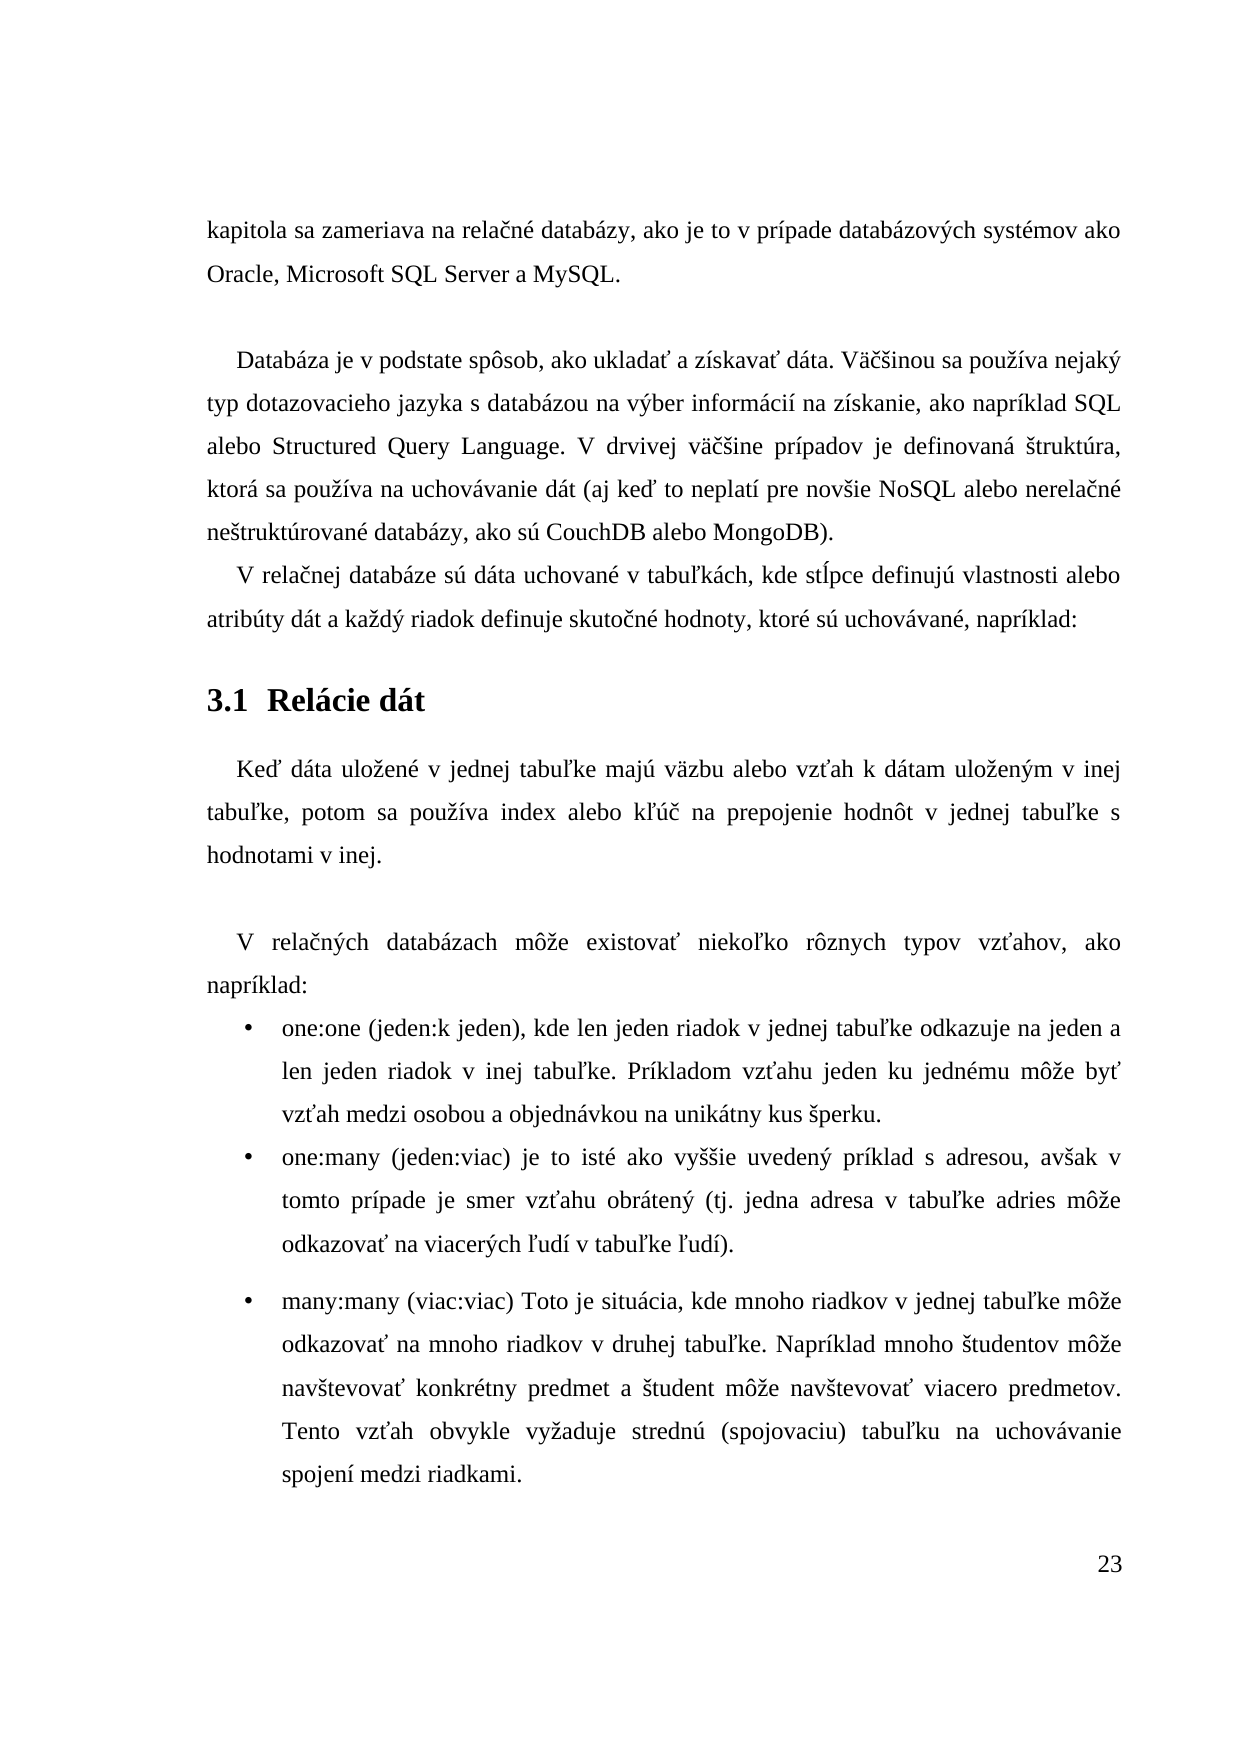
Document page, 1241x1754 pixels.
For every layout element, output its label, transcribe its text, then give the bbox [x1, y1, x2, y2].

text kapitola sa zameriava na relačné databázy, ako je to v prípade databázových systémov ako Oracle, Microsoft SQL Server a MySQL. [207, 216, 1122, 287]
text V relačných databázach môže existovať niekoľko rôznych typov vzťahov, ako napríklad: [207, 927, 1122, 999]
text Databáza je v podstate spôsob, ako ukladať a získavať dáta. Väčšinou sa používa nejaký typ dotazovacieho jazyka s databázou na výber informácií na získanie, ako napríklad SQL alebo Structured Query Language. V drvivej väčšine prípadov je definovaná štruktúra, ktorá sa používa na uchovávanie dát (aj keď to neplatí pre novšie NoSQL alebo nerelačné neštruktúrované databázy, ako sú CouchDB alebo MongoDB). [207, 345, 1122, 546]
text Keď dáta uložené v jednej tabuľke majú väzbu alebo vzťah k dátam uloženým v inej tabuľke, potom sa používa index alebo kľúč na prepojenie hodnôt v jednej tabuľke s hodnotami v inej. [207, 754, 1122, 869]
text V relačnej databáze sú dáta uchované v tabuľkách, kde stĺpce definujú vlastnosti alebo atribúty dát a každý riadok definuje skutočné hodnoty, ktoré sú uchovávané, napríklad: [207, 561, 1122, 632]
list one:one (jeden:k jeden), kde len jeden riadok v jednej tabuľke odkazuje na jeden a len jeden riadok v inej tabuľke. Príkladom vzťahu jeden ku jednému môže byť vzťah medzi osobou a objednávkou na unikátny kus šperku. [244, 1013, 1122, 1128]
list one:many (jeden:viac) je to isté ako vyššie uvedený príklad s adresou, avšak v tomto prípade je smer vzťahu obrátený (tj. jedna adresa v tabuľke adries môže odkazovať na viacerých ľudí v tabuľke ľudí). [244, 1142, 1122, 1257]
subtitle Relácie dát [207, 680, 1122, 718]
list many:many (viac:viac) Toto je situácia, kde mnoho riadkov v jednej tabuľke môže odkazovať na mnoho riadkov v druhej tabuľke. Napríklad mnoho študentov môže navštevovať konkrétny predmet a študent môže navštevovať viacero predmetov. Tento vzťah obvykle vyžaduje strednú (spojovaciu) tabuľku na uchovávanie spojení medzi riadkami. [244, 1286, 1122, 1488]
